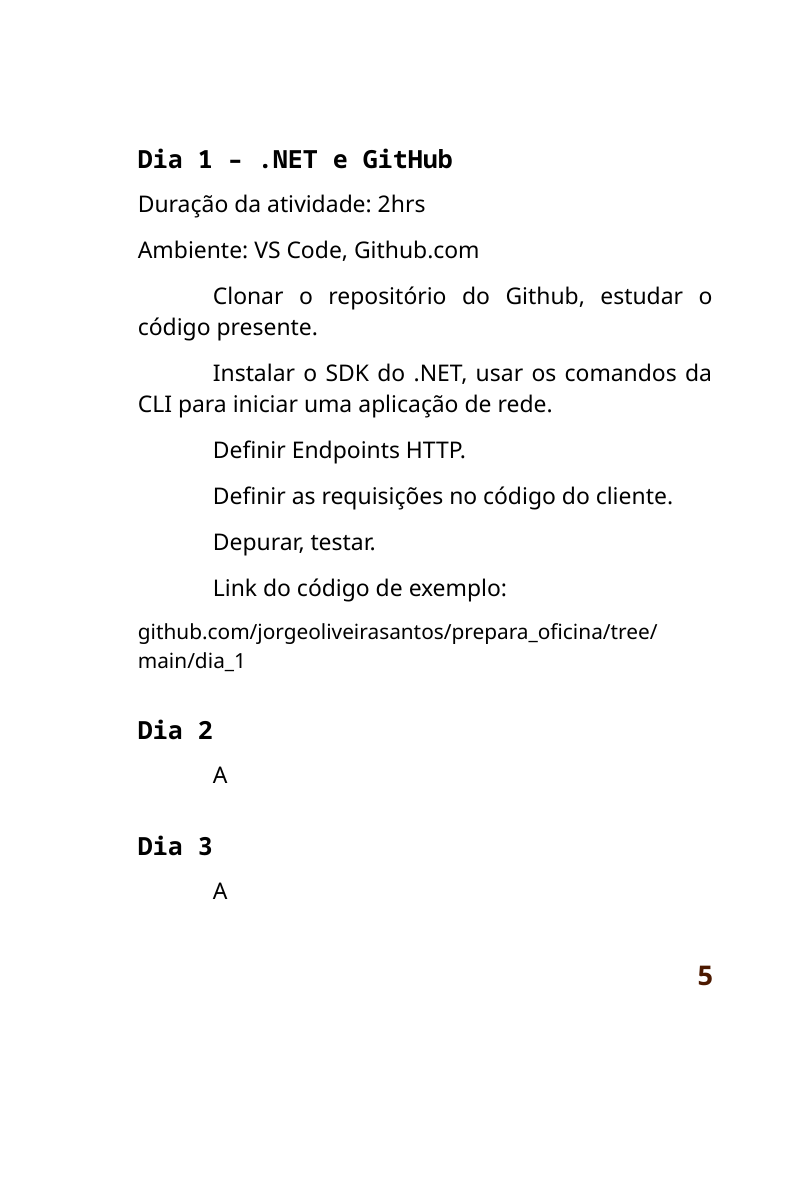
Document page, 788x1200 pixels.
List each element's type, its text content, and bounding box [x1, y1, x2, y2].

subtitle Dia 3 [138, 828, 713, 862]
text A [138, 759, 713, 790]
text Instalar o SDK do .NET, usar os comandos da CLI para iniciar uma aplicação de rede. [138, 357, 713, 419]
text Ambiente: VS Code, Github.com [138, 234, 713, 265]
text Depurar, testar. [138, 526, 713, 557]
text Definir as requisições no código do cliente. [138, 480, 713, 511]
text Clonar o repositório do Github, estudar o código presente. [138, 280, 713, 342]
subtitle Dia 1 – .NET e GitHub [138, 142, 713, 176]
text Duração da atividade: 2hrs [138, 188, 713, 219]
text github.com/jorgeoliveirasantos/prepara_oficina/tree/main/dia_1 [138, 617, 713, 674]
text Definir Endpoints HTTP. [138, 434, 713, 465]
subtitle Dia 2 [138, 712, 713, 747]
text Link do código de exemplo: [138, 572, 713, 603]
text A [138, 875, 713, 906]
